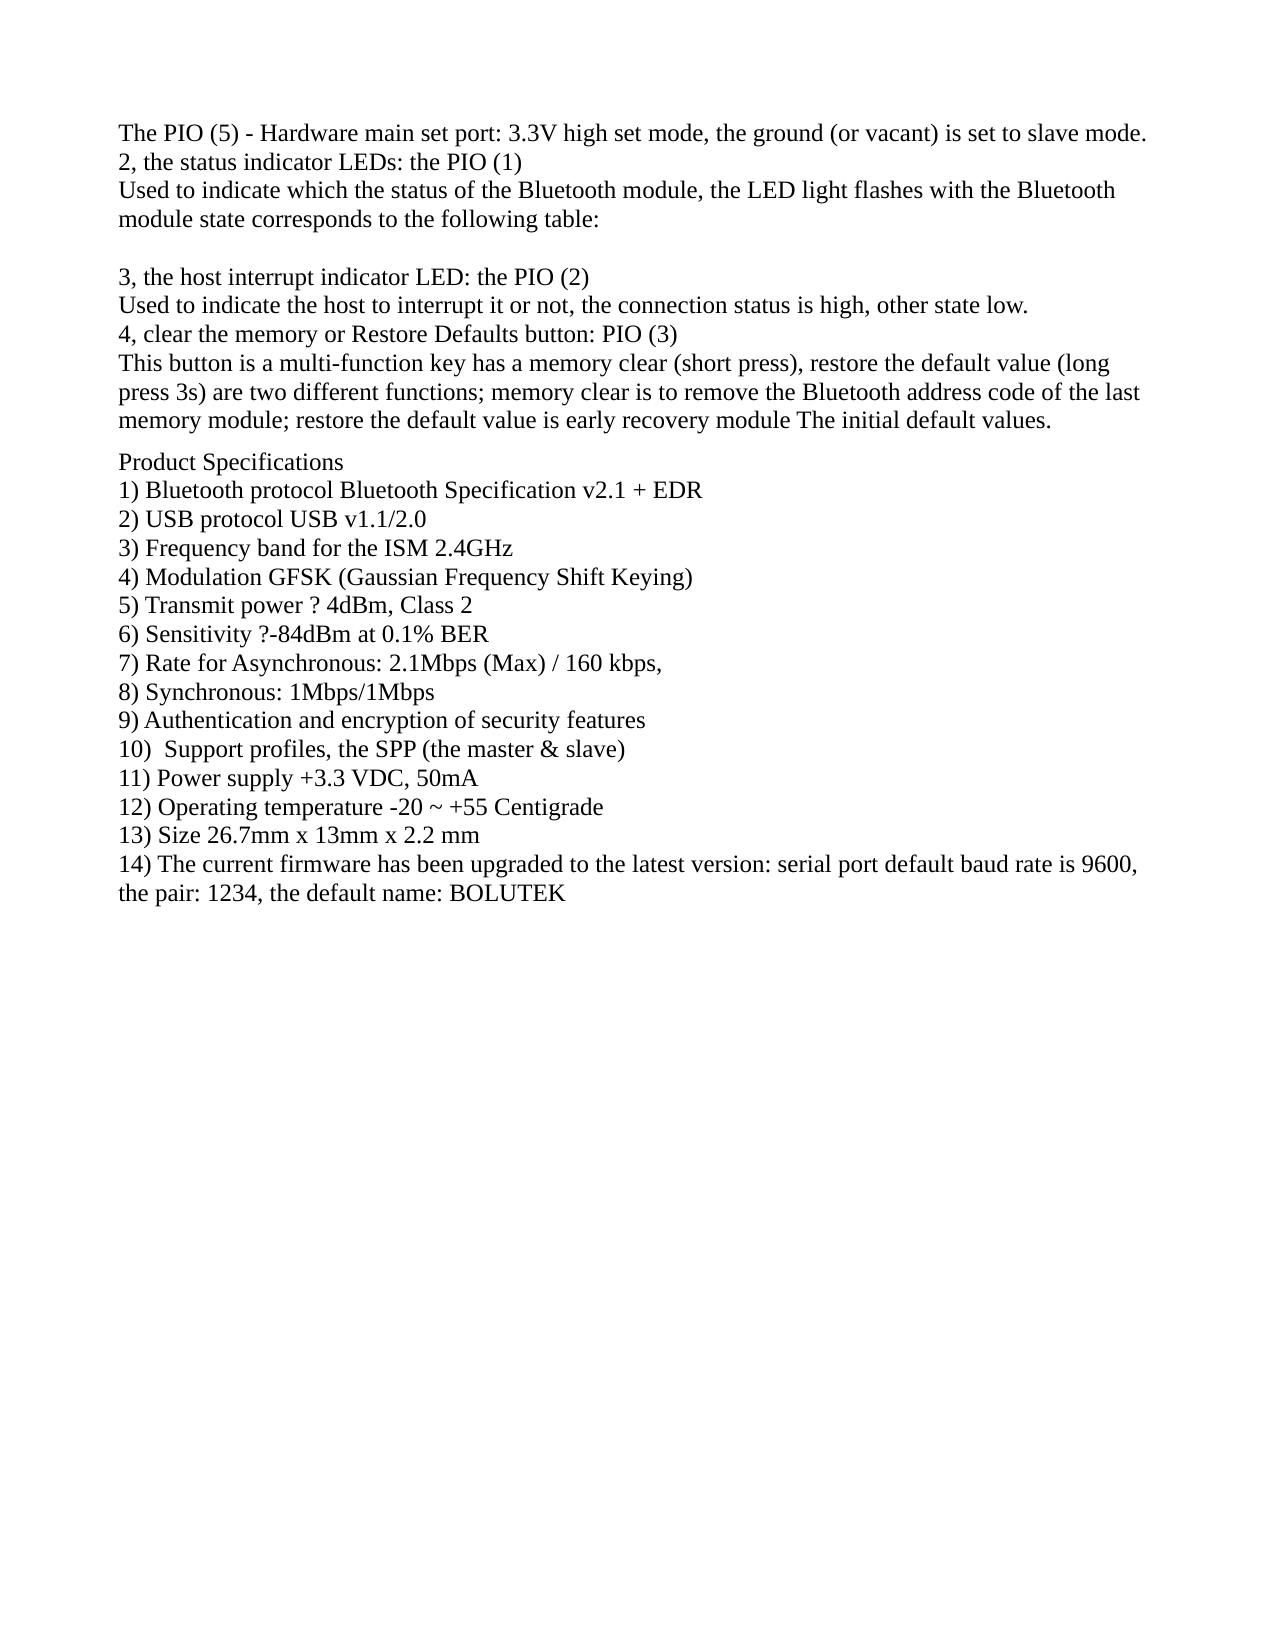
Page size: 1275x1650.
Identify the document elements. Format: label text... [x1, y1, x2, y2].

text Product Specifications 1) Bluetooth protocol Bluetooth Specification v2.1 + EDR 2) USB protocol USB v1.1/2.0 3) Frequency band for the ISM 2.4GHz 4) Modulation GFSK (Gaussian Frequency Shift Keying) 5) Transmit power ? 4dBm, Class 2 6) Sensitivity ?-84dBm at 0.1% BER 7) Rate for Asynchronous: 2.1Mbps (Max) / 160 kbps, 8) Synchronous: 1Mbps/1Mbps 9) Authentication and encryption of security features 10) Support profiles, the SPP (the master & slave) 11) Power supply +3.3 VDC, 50mA 12) Operating temperature -20 ~ +55 Centigrade 13) Size 26.7mm x 13mm x 2.2 mm 14) The current firmware has been upgraded to the latest version: serial port default baud rate is 9600, the pair: 1234, the default name: BOLUTEK [118, 447, 1157, 907]
text The PIO (5) - Hardware main set port: 3.3V high set mode, the ground (or vacant) is set to slave mode. 2, the status indicator LEDs: the PIO (1) Used to indicate which the status of the Bluetooth module, the LED light flashes with the Bluetooth module state corresponds to the following table: 3, the host interrupt indicator LED: the PIO (2) Used to indicate the host to interrupt it or not, the connection status is high, other state low. 4, clear the memory or Restore Defaults button: PIO (3) This button is a multi-function key has a memory clear (short press), restore the default value (long press 3s) are two different functions; memory clear is to remove the Bluetooth address code of the last memory module; restore the default value is early recovery module The initial default values. [118, 118, 1157, 434]
